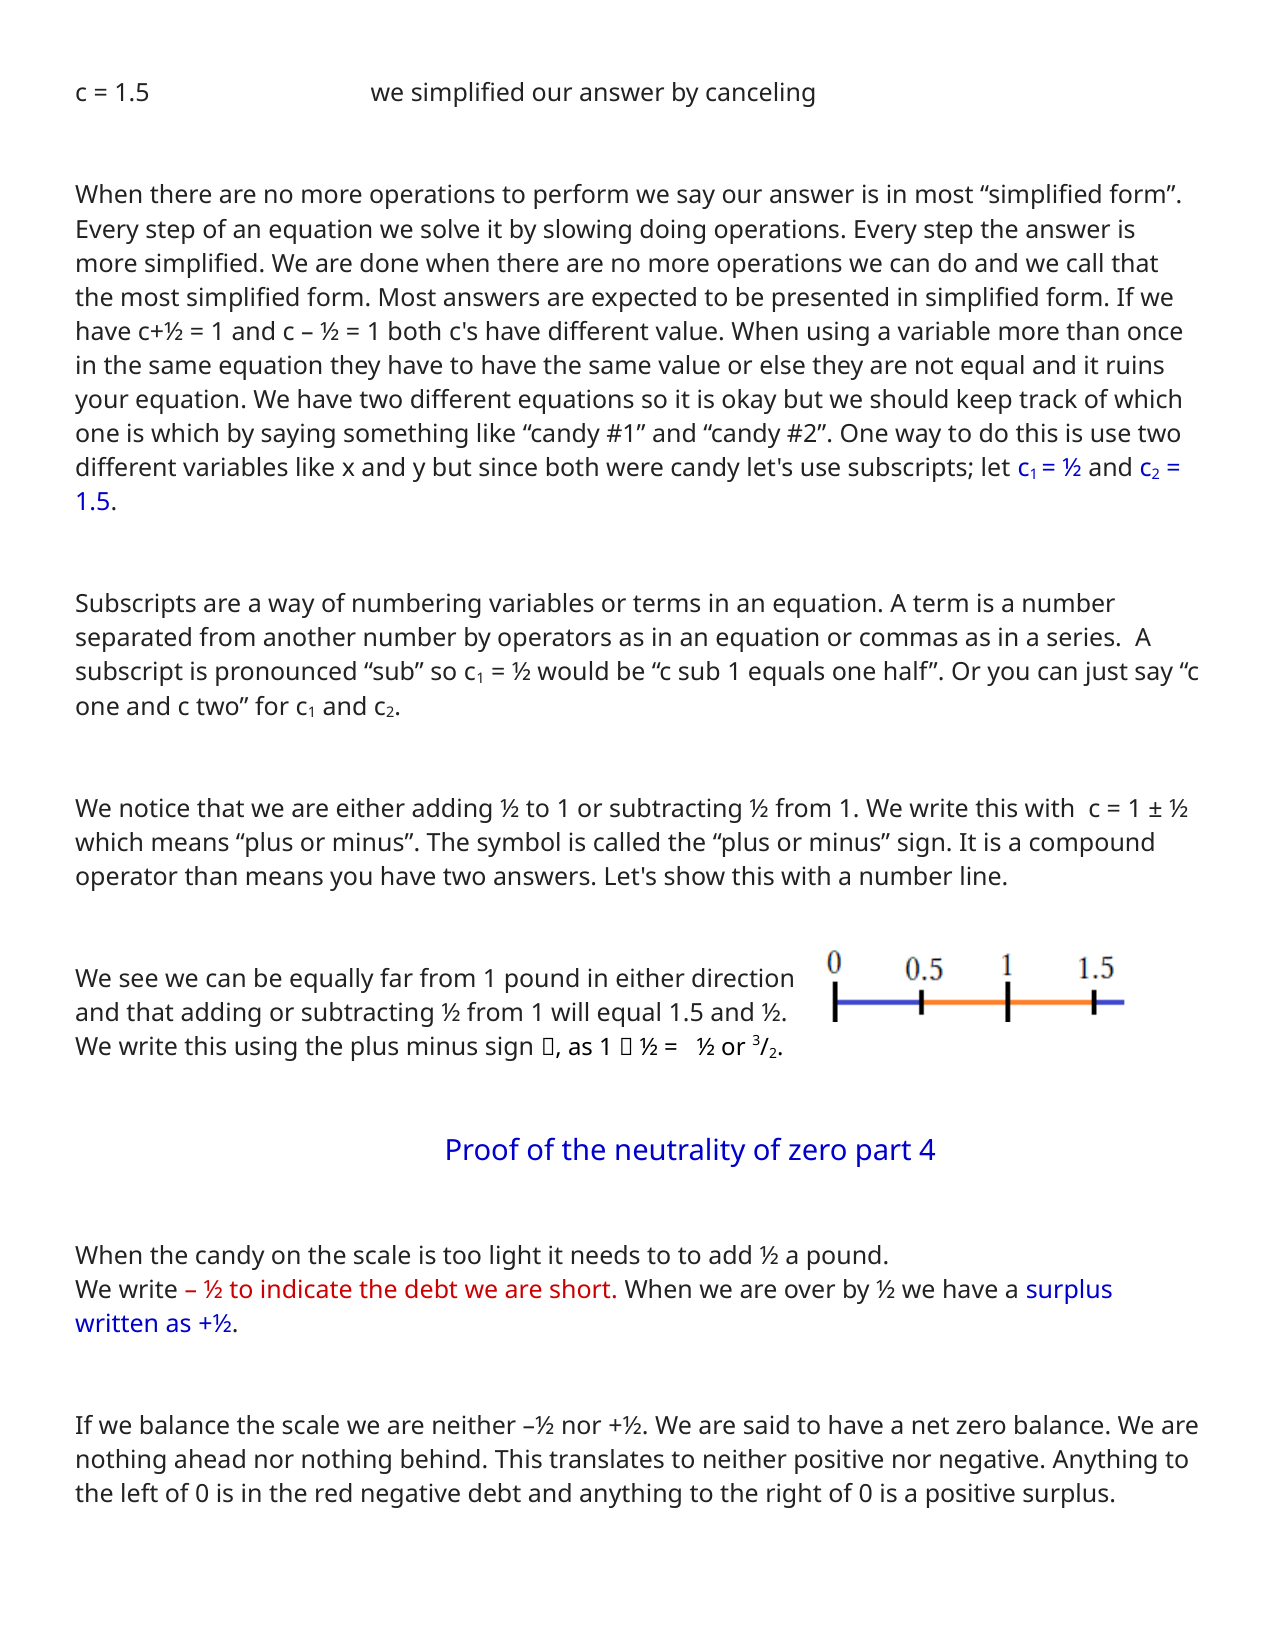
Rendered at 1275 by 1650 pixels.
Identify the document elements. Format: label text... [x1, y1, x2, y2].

text When there are no more operations to perform we say our answer is in most “simplified form”. Every step of an equation we solve it by slowing doing operations. Every step the answer is more simplified. We are done when there are no more operations we can do and we call that the most simplified form. Most answers are expected to be presented in simplified form. If we have c+½ = 1 and c – ½ = 1 both c's have different value. When using a variable more than once in the same equation they have to have the same value or else they are not equal and it ruins your equation. We have two different equations so it is okay but we should keep track of which one is which by saying something like “candy #1” and “candy #2”. One way to do this is use two different variables like x and y but since both were candy let's use subscripts; let c1 = ½ and c2 = 1.5. [75, 177, 1200, 518]
text [1125, 961, 1200, 995]
text c = 1.5 we simplified our answer by canceling [75, 75, 1200, 109]
text Proof of the neutrality of zero part 4 [75, 1129, 1200, 1169]
text We notice that we are either adding ½ to 1 or subtracting ½ from 1. We write this with c = 1 ± ½ which means “plus or minus”. The symbol is called the “plus or minus” sign. It is a compound operator than means you have two answers. Let's show this with a number line. [75, 790, 1200, 892]
text We write this using the plus minus sign , as 1  ½ = ½ or 3/2. [75, 1029, 1200, 1063]
text Subscripts are a way of numbering variables or terms in an equation. A term is a number separated from another number by operators as in an equation or commas as in a series. A subscript is pronounced “sub” so c1 = ½ would be “c sub 1 equals one half”. Or you can just say “c one and c two” for c1 and c2. [75, 586, 1200, 722]
text We see we can be equally far from 1 pound in either direction [75, 961, 819, 995]
text When the candy on the scale is too light it needs to to add ½ a pound. [75, 1237, 1200, 1271]
text If we balance the scale we are neither –½ nor +½. We are said to have a net zero balance. We are nothing ahead nor nothing behind. This translates to neither positive nor negative. Anything to the left of 0 is in the red negative debt and anything to the right of 0 is a positive surplus. [75, 1408, 1200, 1510]
text We write – ½ to indicate the debt we are short. When we are over by ½ we have a surplus written as +½. [75, 1271, 1200, 1339]
text and that adding or subtracting ½ from 1 will equal 1.5 and ½. [75, 995, 1200, 1029]
